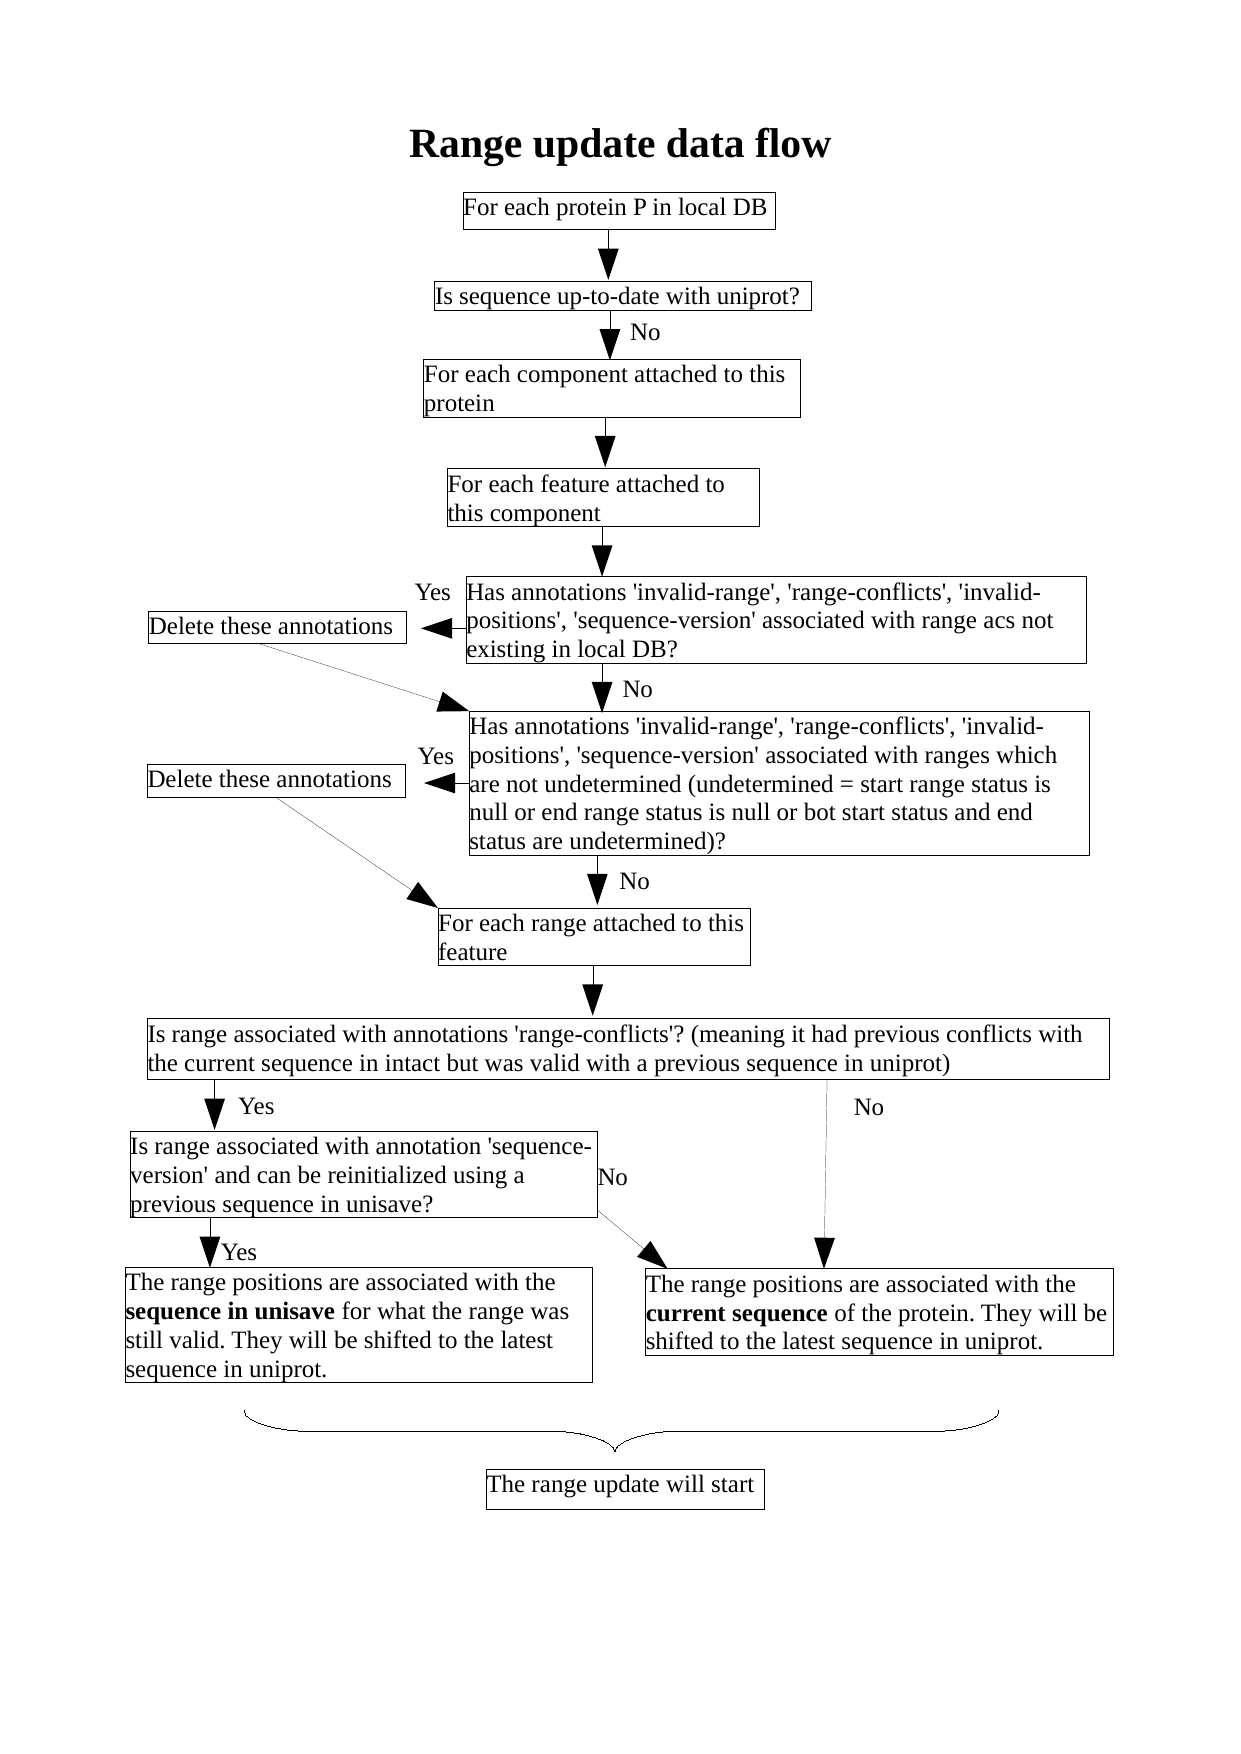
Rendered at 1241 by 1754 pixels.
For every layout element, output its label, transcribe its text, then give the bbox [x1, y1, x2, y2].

text Range update data flow [118, 118, 1122, 166]
